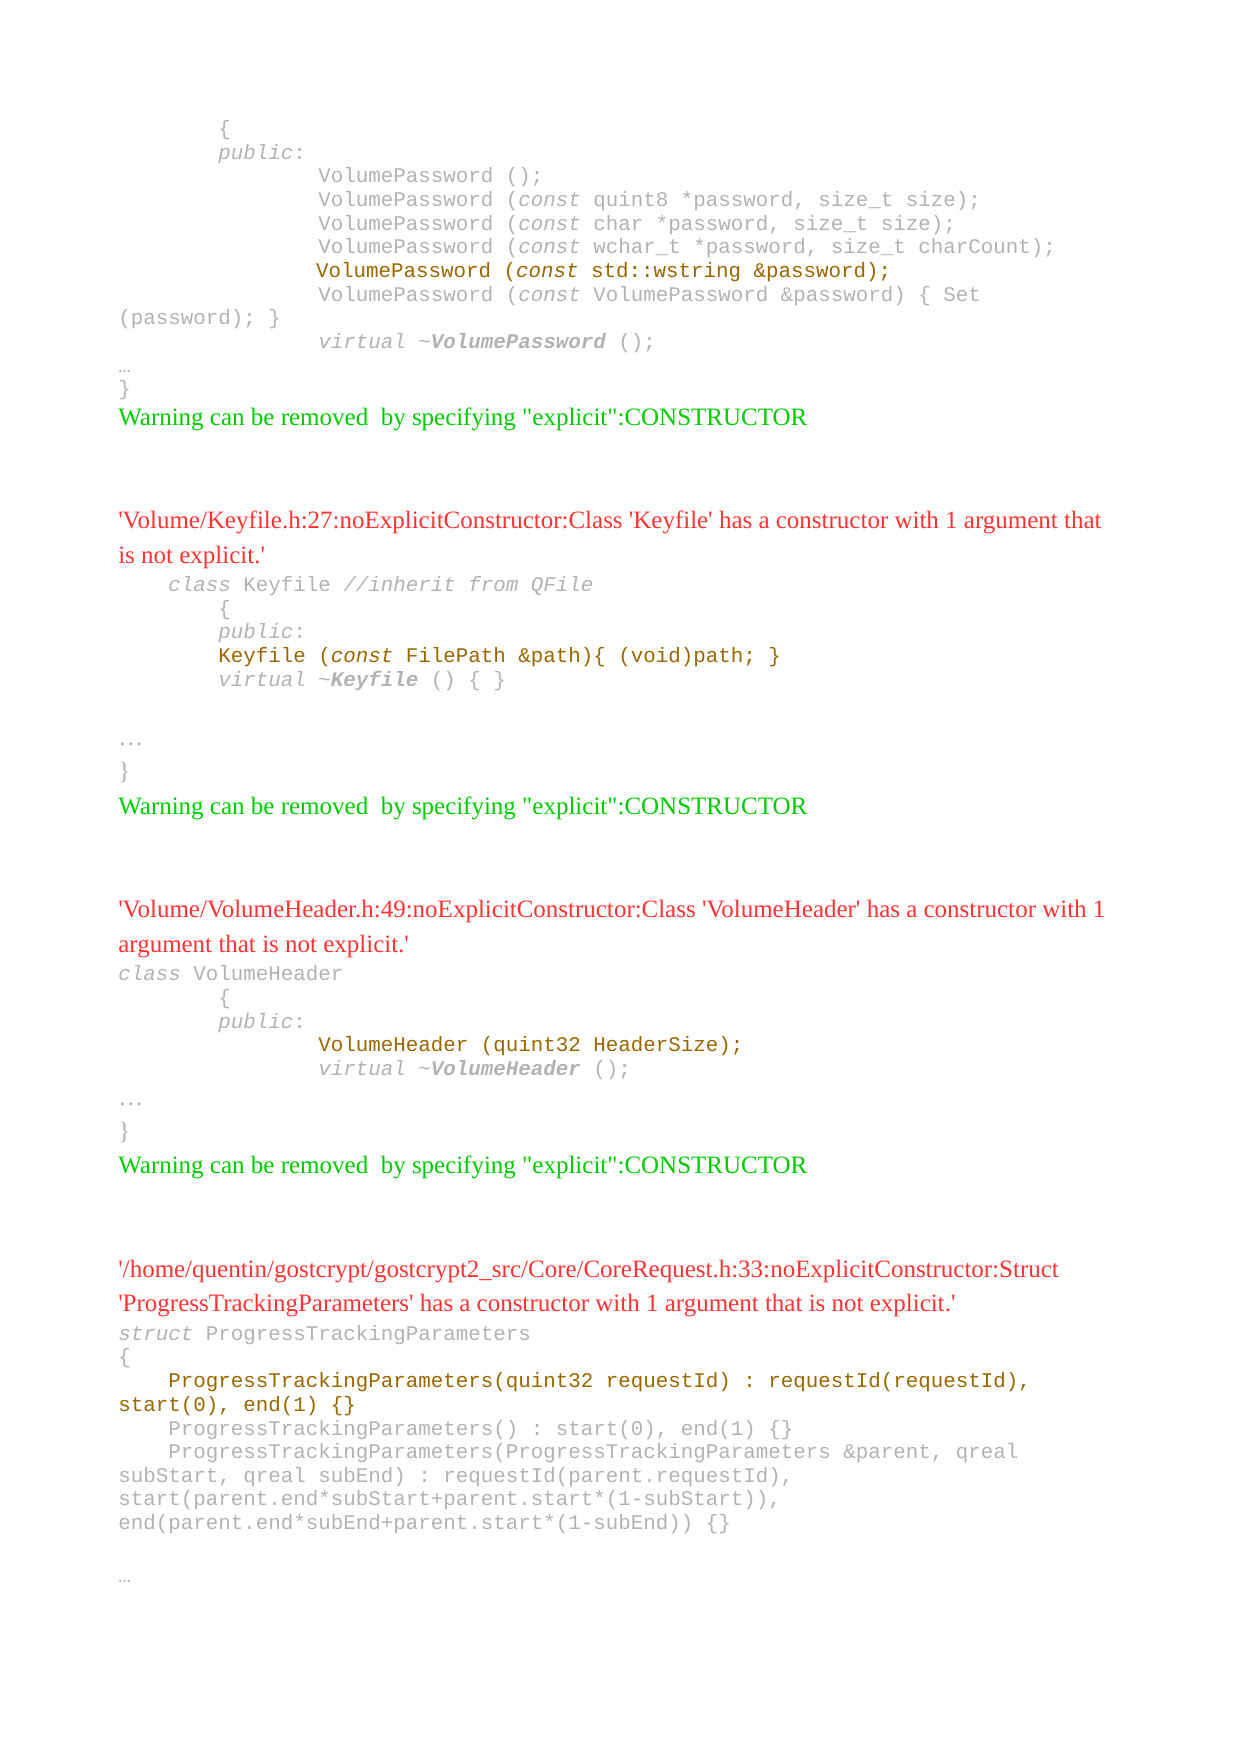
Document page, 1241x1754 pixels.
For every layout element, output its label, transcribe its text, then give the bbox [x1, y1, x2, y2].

text } [118, 1116, 1122, 1145]
text { [118, 118, 1122, 142]
text Warning can be removed by specifying "explicit":CONSTRUCTOR [118, 791, 1122, 820]
text ProgressTrackingParameters() : start(0), end(1) {} [118, 1417, 1122, 1441]
text public: [118, 142, 1122, 165]
text Keyfile (const FilePath &path){ (void)path; } [118, 645, 1122, 669]
text … [118, 1082, 1122, 1110]
text … [118, 354, 1122, 378]
text … [118, 1565, 1122, 1589]
text 'Volume/VolumeHeader.h:49:noExplicitConstructor:Class 'VolumeHeader' has a constructor with 1 argument that is not explicit.' [118, 894, 1122, 958]
text } [118, 756, 1122, 785]
text { [118, 598, 1122, 622]
text VolumePassword (const char *password, size_t size); [118, 213, 1122, 236]
text class VolumeHeader [118, 963, 1122, 987]
text VolumeHeader (quint32 HeaderSize); [118, 1034, 1122, 1058]
text virtual ~VolumeHeader (); [118, 1058, 1122, 1082]
text class Keyfile //inherit from QFile [118, 574, 1122, 598]
text struct ProgressTrackingParameters [118, 1323, 1122, 1347]
text { [118, 1347, 1122, 1370]
text public: [118, 1011, 1122, 1034]
text 'Volume/Keyfile.h:27:noExplicitConstructor:Class 'Keyfile' has a constructor with 1 argument that is not explicit.' [118, 505, 1122, 568]
text { [118, 987, 1122, 1011]
text virtual ~VolumePassword (); [118, 331, 1122, 354]
text VolumePassword (const VolumePassword &password) { Set (password); } [118, 284, 1122, 331]
text … [118, 722, 1122, 751]
text VolumePassword (const quint8 *password, size_t size); [118, 189, 1122, 213]
text ProgressTrackingParameters(quint32 requestId) : requestId(requestId), start(0), end(1) {} [118, 1370, 1122, 1417]
text VolumePassword (const wchar_t *password, size_t charCount); [118, 236, 1122, 260]
text virtual ~Keyfile () { } [118, 669, 1122, 692]
text VolumePassword (); [118, 165, 1122, 189]
text Warning can be removed by specifying "explicit":CONSTRUCTOR [118, 402, 1122, 431]
text ProgressTrackingParameters(ProgressTrackingParameters &parent, qreal subStart, qreal subEnd) : requestId(parent.requestId), start(parent.end*subStart+parent.start*(1-subStart)), end(parent.end*subEnd+parent.start*(1-subEnd)) {} [118, 1441, 1122, 1536]
text public: [118, 622, 1122, 645]
text Warning can be removed by specifying "explicit":CONSTRUCTOR [118, 1151, 1122, 1179]
text } [118, 378, 1122, 402]
text VolumePassword (const std::wstring &password); [118, 260, 1122, 284]
text '/home/quentin/gostcrypt/gostcrypt2_src/Core/CoreRequest.h:33:noExplicitConstructor:Struct 'ProgressTrackingParameters' has a constructor with 1 argument that is not explicit.' [118, 1254, 1122, 1317]
